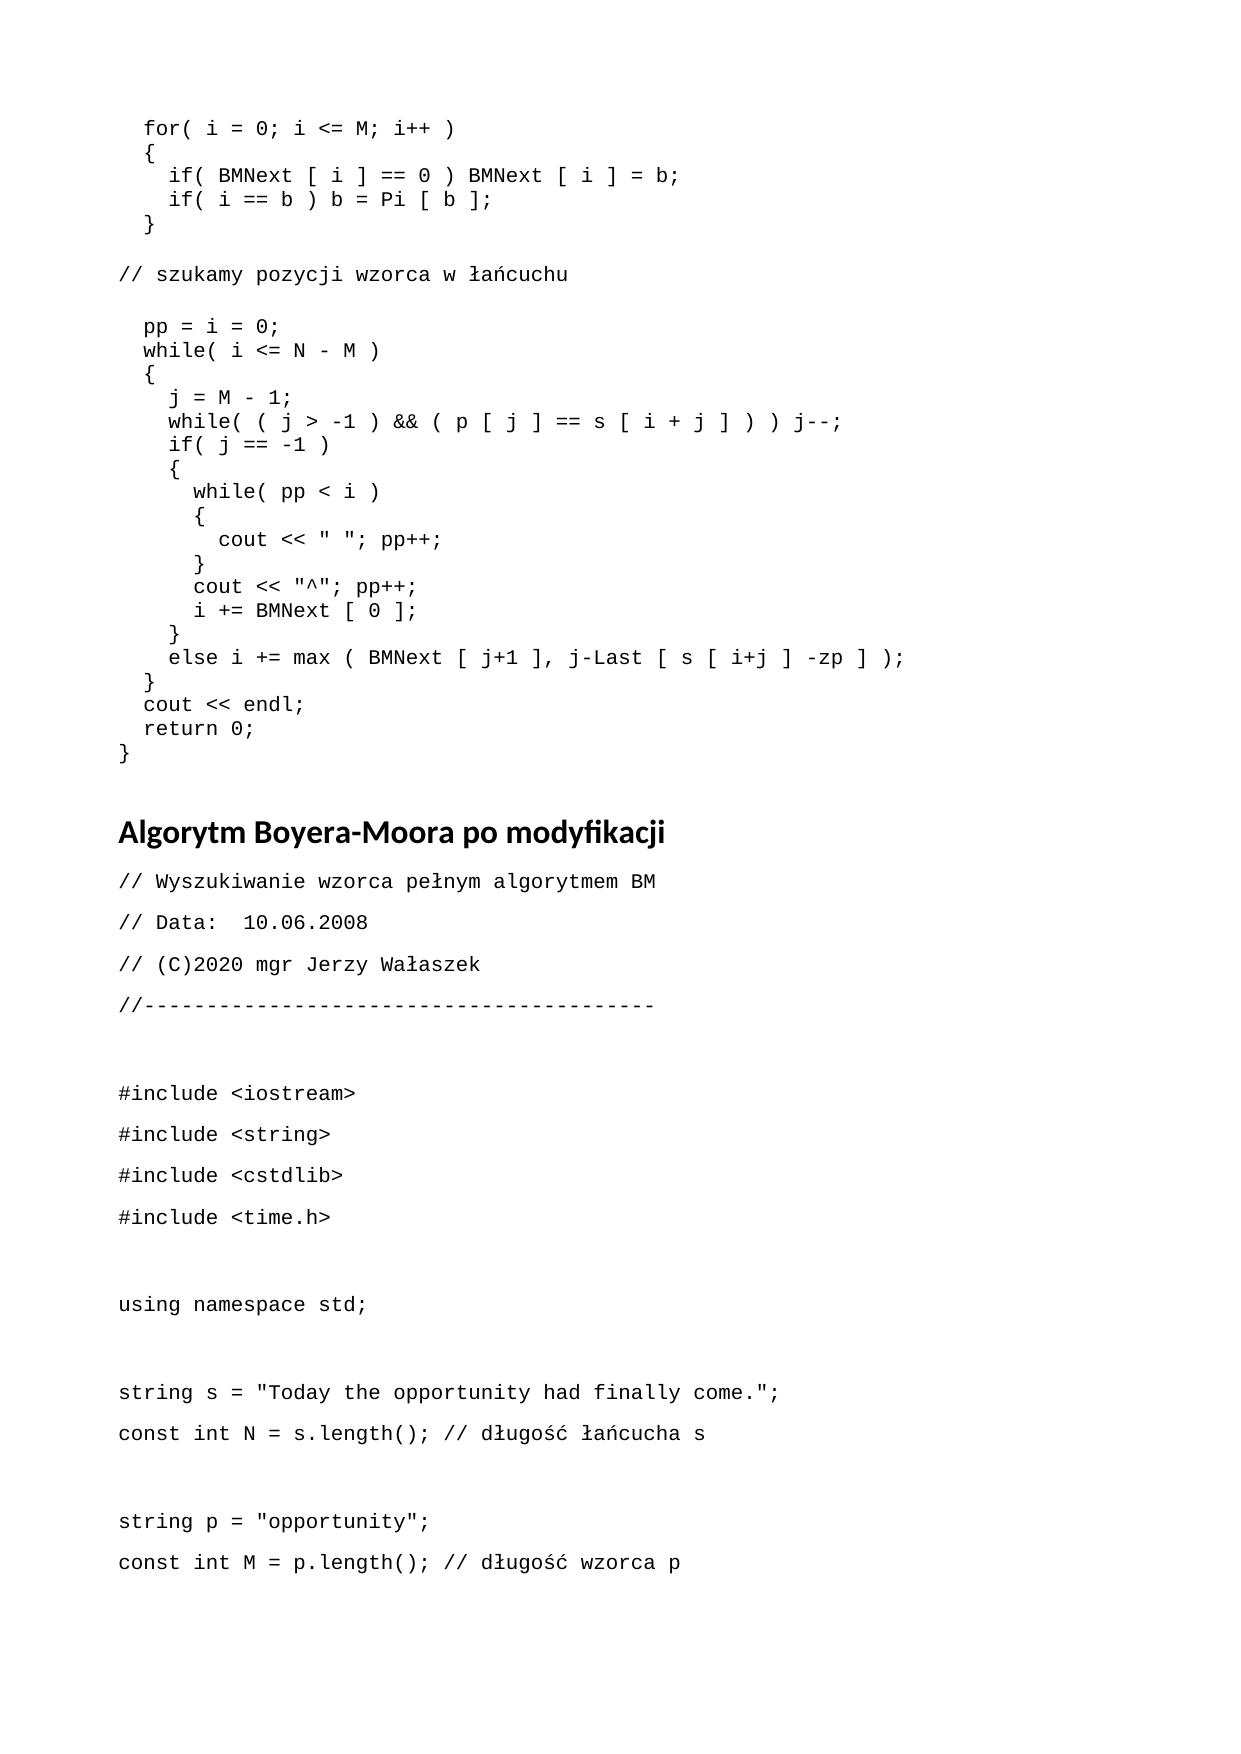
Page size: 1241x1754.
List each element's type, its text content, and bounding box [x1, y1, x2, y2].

text using namespace std; [118, 1294, 1122, 1318]
text // szukamy pozycji wzorca w łańcuchu [118, 264, 1122, 288]
text if( j == -1 ) [118, 434, 1122, 458]
text cout << " "; pp++; [118, 529, 1122, 552]
text } [118, 742, 1122, 765]
text while( pp < i ) [118, 482, 1122, 505]
text Algorytm Boyera-Moora po modyfikacji [118, 811, 1122, 852]
text #include <cstdlib> [118, 1166, 1122, 1189]
text return 0; [118, 718, 1122, 742]
text #include <time.h> [118, 1207, 1122, 1231]
text else i += max ( BMNext [ j+1 ], j-Last [ s [ i+j ] -zp ] ); [118, 647, 1122, 671]
text } [118, 213, 1122, 236]
text #include <iostream> [118, 1083, 1122, 1106]
text { [118, 142, 1122, 165]
text string s = "Today the opportunity had finally come."; [118, 1382, 1122, 1406]
text { [118, 458, 1122, 482]
text const int N = s.length(); // długość łańcucha s [118, 1423, 1122, 1447]
text // Data: 10.06.2008 [118, 912, 1122, 936]
text for( i = 0; i <= M; i++ ) [118, 118, 1122, 142]
text { [118, 505, 1122, 529]
text #include <string> [118, 1124, 1122, 1148]
text { [118, 363, 1122, 387]
text pp = i = 0; [118, 316, 1122, 340]
text cout << "^"; pp++; [118, 576, 1122, 600]
text } [118, 671, 1122, 694]
text cout << endl; [118, 694, 1122, 718]
text } [118, 552, 1122, 576]
text const int M = p.length(); // długość wzorca p [118, 1552, 1122, 1576]
text // (C)2020 mgr Jerzy Wałaszek [118, 954, 1122, 977]
text // Wyszukiwanie wzorca pełnym algorytmem BM [118, 871, 1122, 894]
text //----------------------------------------- [118, 995, 1122, 1019]
text while( ( j > -1 ) && ( p [ j ] == s [ i + j ] ) ) j--; [118, 411, 1122, 434]
text string p = "opportunity"; [118, 1511, 1122, 1534]
text while( i <= N - M ) [118, 340, 1122, 363]
text if( i == b ) b = Pi [ b ]; [118, 189, 1122, 213]
text } [118, 623, 1122, 647]
text if( BMNext [ i ] == 0 ) BMNext [ i ] = b; [118, 165, 1122, 189]
text j = M - 1; [118, 387, 1122, 411]
text i += BMNext [ 0 ]; [118, 600, 1122, 623]
